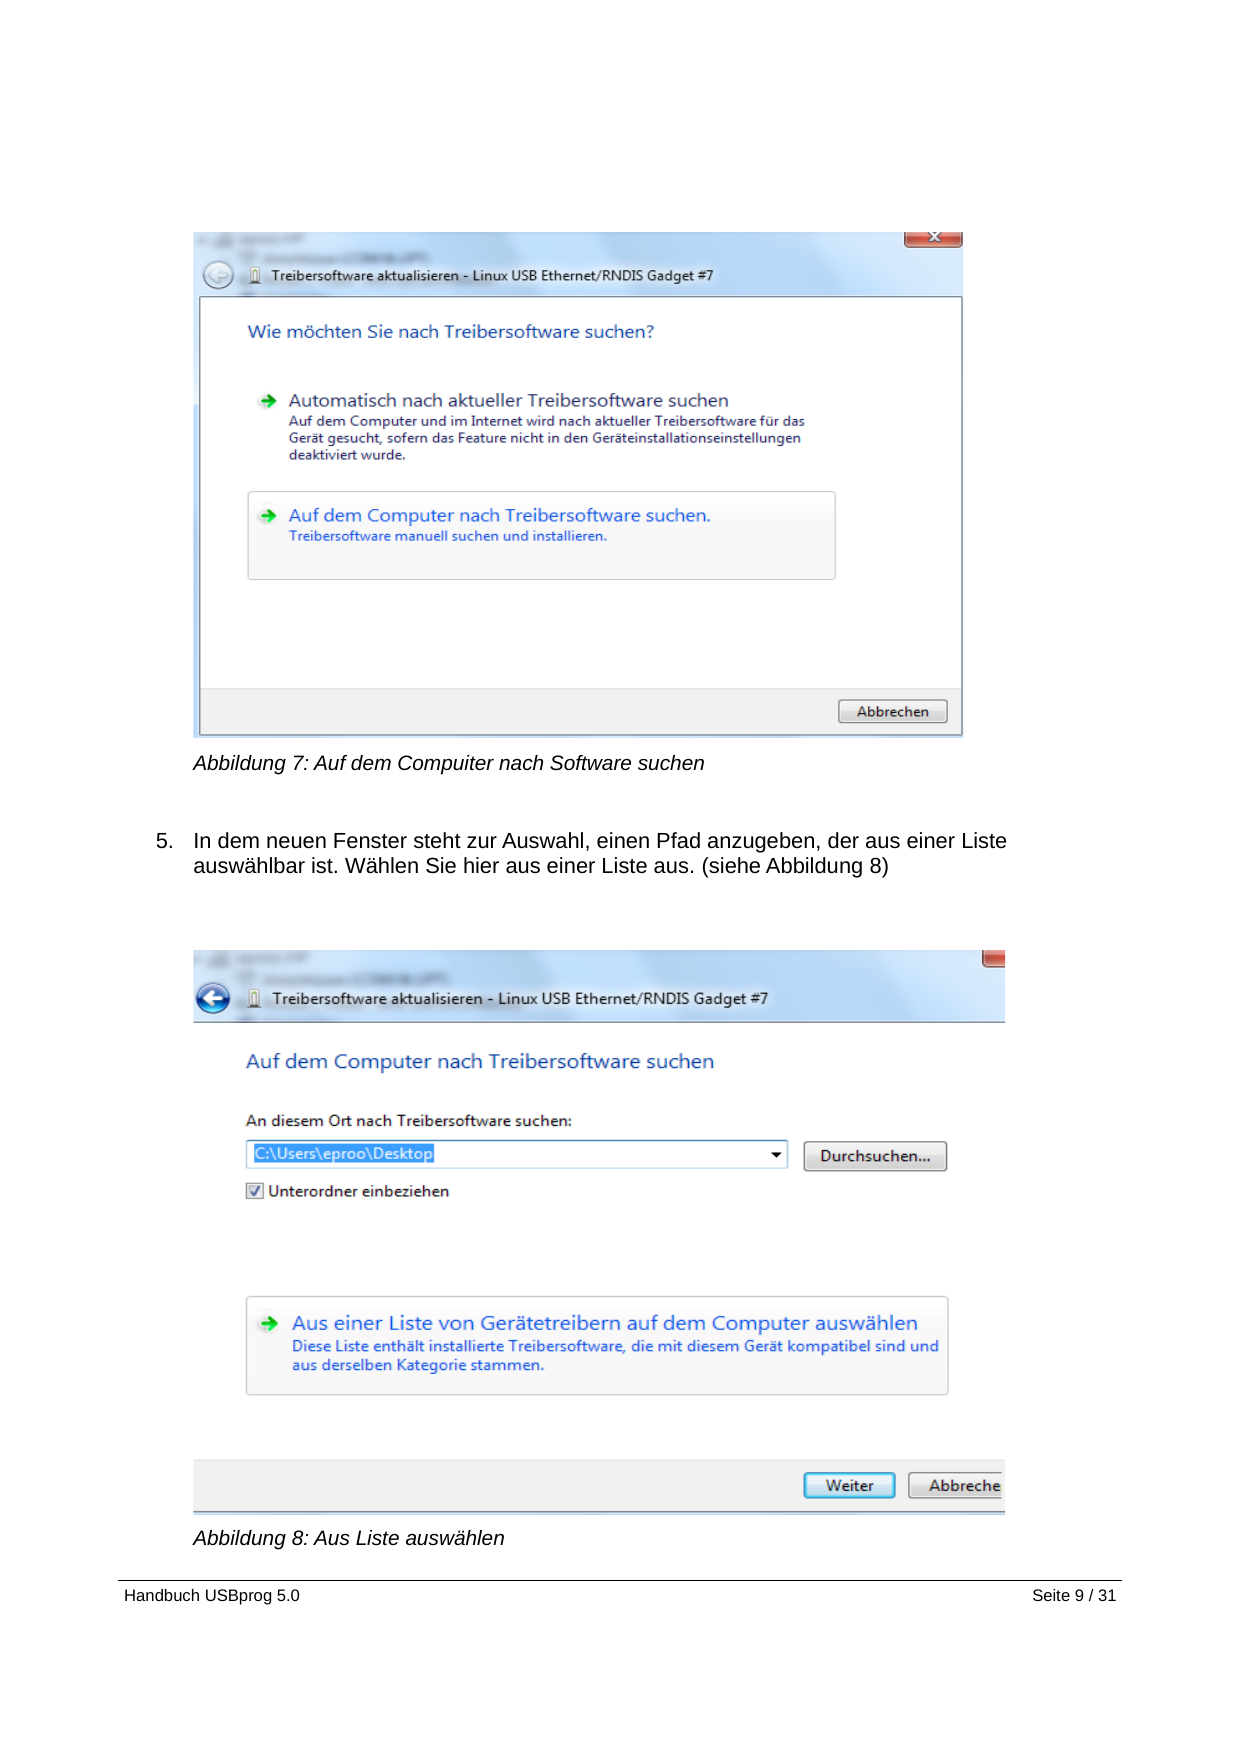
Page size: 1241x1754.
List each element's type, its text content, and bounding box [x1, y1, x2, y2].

list Abbildung 7: Auf dem Compuiter nach Software suchen [193, 739, 963, 774]
list Abbildung 8: Aus Liste auswählen [193, 1515, 1005, 1550]
picture [193, 232, 964, 739]
picture [193, 950, 1006, 1515]
list In dem neuen Fenster steht zur Auswahl, einen Pfad anzugeben, der aus einer Liste auswählbar ist. Wählen Sie hier aus einer Liste aus. (siehe Abbildung 8) [156, 827, 1122, 878]
